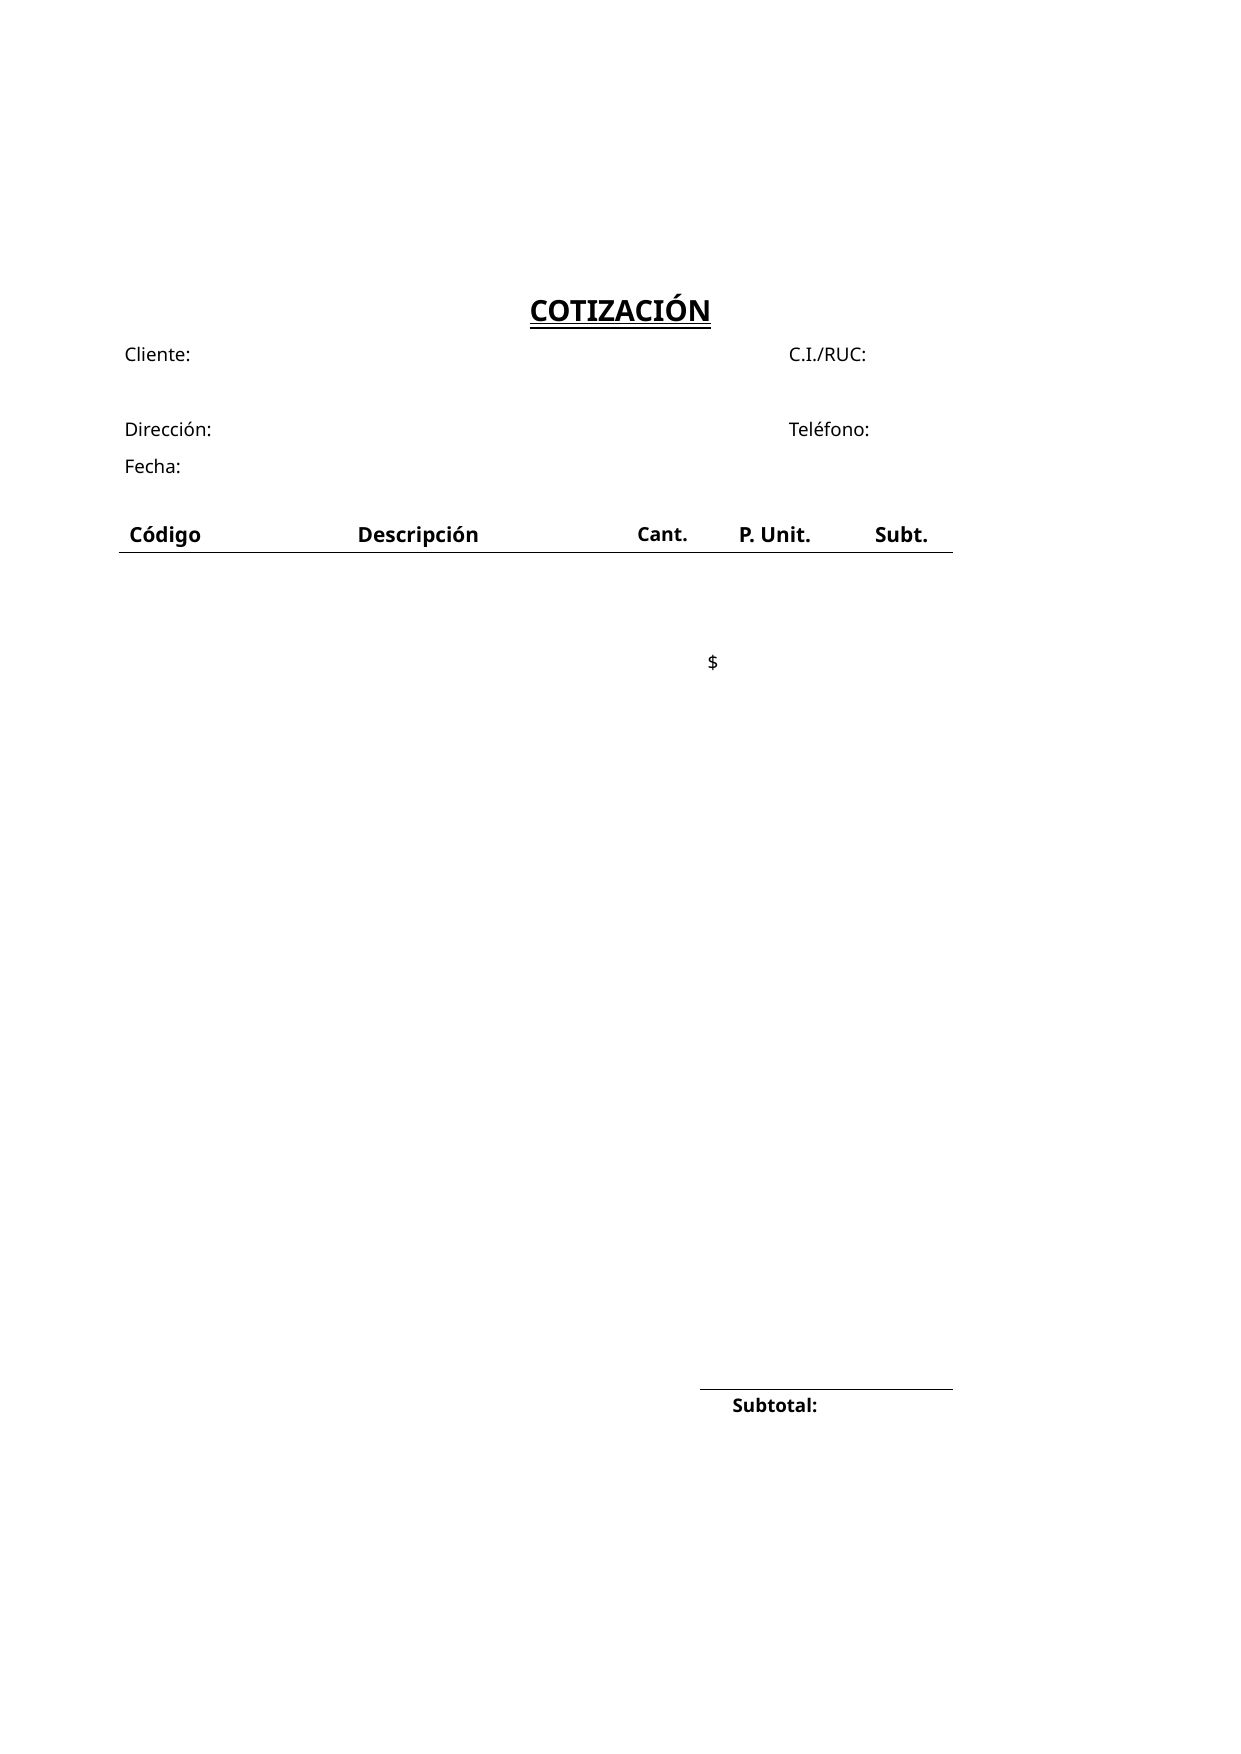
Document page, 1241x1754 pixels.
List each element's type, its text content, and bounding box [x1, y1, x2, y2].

table_cell [625, 1389, 700, 1624]
table_cell [625, 857, 700, 888]
table_header Código [119, 518, 212, 552]
table_cell [850, 1180, 953, 1211]
table_cell Subtotal: [700, 1390, 850, 1624]
table_cell <otherwise test=""> [212, 1180, 625, 1211]
table_cell </when> [212, 1003, 625, 1034]
table_cell [783, 448, 1122, 485]
table_cell [625, 584, 700, 615]
table_cell [625, 1148, 700, 1180]
table_cell [119, 553, 212, 583]
table_cell </otherwise> [212, 1294, 625, 1326]
table_cell [850, 889, 953, 920]
table_cell <(str(line.quantity).split(".") )[0]> [625, 647, 700, 857]
table_cell [119, 1066, 212, 1148]
table_cell [119, 1180, 212, 1211]
table_cell [700, 1357, 850, 1389]
table_cell [119, 1389, 212, 1624]
table_cell </for> [212, 1357, 625, 1389]
table_cell [119, 1294, 212, 1326]
table_cell [700, 1034, 850, 1066]
table_cell Teléfono: <sale.party.phone> [783, 411, 1122, 448]
table_cell [212, 1389, 625, 1624]
table_cell [700, 1066, 850, 1148]
table_cell [119, 1148, 212, 1180]
table_cell <for each="line in line.description.split('\n')"> <line> </for> [212, 1066, 625, 1148]
table_cell [119, 1034, 212, 1066]
table_cell <when test="line.type == 'line'"> [212, 615, 625, 647]
table_cell [850, 1003, 953, 1034]
table_cell [700, 1294, 850, 1326]
table_cell <choose test=""> [212, 584, 625, 615]
table_cell [700, 1148, 850, 1180]
table_cell [850, 1034, 953, 1066]
table_cell [625, 920, 700, 1003]
table_header Subt. [850, 518, 953, 552]
text COTIZACIÓN [118, 290, 1122, 330]
table_header C.I./RUC: <sale.party.vat_code> [783, 336, 1122, 411]
table_cell [119, 889, 212, 920]
table_cell <formatLang(line.amount, sale.party.lang, currency=sale.currency)> [850, 647, 953, 857]
table_cell [700, 889, 850, 920]
table_cell [700, 553, 850, 583]
table_cell [850, 1357, 953, 1389]
table_cell [119, 584, 212, 615]
table_cell [625, 615, 700, 647]
table_cell <for each="line in line.description[0:40].split('\n')"> <line> </for> [212, 647, 625, 857]
table_header <if test="sale.company.logo"> </if> [119, 177, 418, 290]
table_cell [700, 584, 850, 615]
table_cell [119, 1003, 212, 1034]
table_cell [700, 1003, 850, 1034]
table_cell [700, 857, 850, 888]
table_cell [700, 920, 850, 1003]
table_cell [625, 1357, 700, 1389]
table_cell <if test="line.product.code"> <line.product.code> </if> [119, 647, 212, 857]
table_cell [850, 553, 953, 583]
table_cell [625, 1003, 700, 1034]
text <if test="sale.state == 'quotation'"> [118, 147, 1122, 173]
table_cell [850, 920, 953, 1003]
table_cell [850, 584, 953, 615]
table_cell [119, 1357, 212, 1389]
table_cell [700, 615, 850, 647]
table_cell [850, 1294, 953, 1326]
table_cell [850, 1211, 953, 1294]
table_cell [850, 1326, 953, 1357]
table_header Cant. [625, 518, 700, 552]
table_cell [700, 1211, 850, 1294]
table_cell [625, 1066, 700, 1148]
table_cell </when> [212, 857, 625, 888]
table_cell [850, 857, 953, 888]
table_cell [700, 1326, 850, 1357]
table_cell [625, 1326, 700, 1357]
table_cell [850, 615, 953, 647]
table_cell [850, 1148, 953, 1180]
table_cell [625, 1294, 700, 1326]
table_cell </choose> [212, 1326, 625, 1357]
text </if> [118, 118, 1122, 144]
table_cell </when> [212, 1148, 625, 1180]
table_cell [119, 1211, 212, 1294]
table_cell <formatLang(sale.untaxed_amount, sale.party.lang, currency=sale.currency)> [850, 1390, 953, 1624]
table_cell <for each="line in line.description.split('\n')"> <line> </for> [212, 1211, 625, 1294]
table_cell [119, 857, 212, 888]
table_cell <for each="line in sale.lines"> [212, 553, 625, 583]
table_cell <when test="line.type == 'title'"> [212, 1034, 625, 1066]
table_cell [625, 1034, 700, 1066]
table_header Descripción [212, 518, 625, 552]
table_cell [625, 1211, 700, 1294]
table_cell [119, 615, 212, 647]
table_cell <for each="line in line.description.split('\n')"> <line> </for> [212, 920, 625, 1003]
table_cell $<str(line.unit_price)[0:(len(str(line.unit_price))-2)]> [700, 647, 850, 857]
table_cell Fecha: <formatLang(sale.sale_date, sale.party.lang)> [119, 448, 783, 485]
table_cell Dirección: <sale.party.addresses[0].street> [119, 411, 783, 448]
table_cell [850, 1066, 953, 1148]
table_cell [625, 1180, 700, 1211]
table_cell [119, 1326, 212, 1357]
table_cell [625, 889, 700, 920]
table_cell [119, 920, 212, 1003]
table_header P. Unit. [700, 518, 850, 552]
table_cell <when test="line.type == 'subtotal'"> [212, 889, 625, 920]
table_cell [700, 1180, 850, 1211]
table_cell [625, 553, 700, 583]
table_header Cliente: <sale.party.name> [119, 336, 783, 411]
